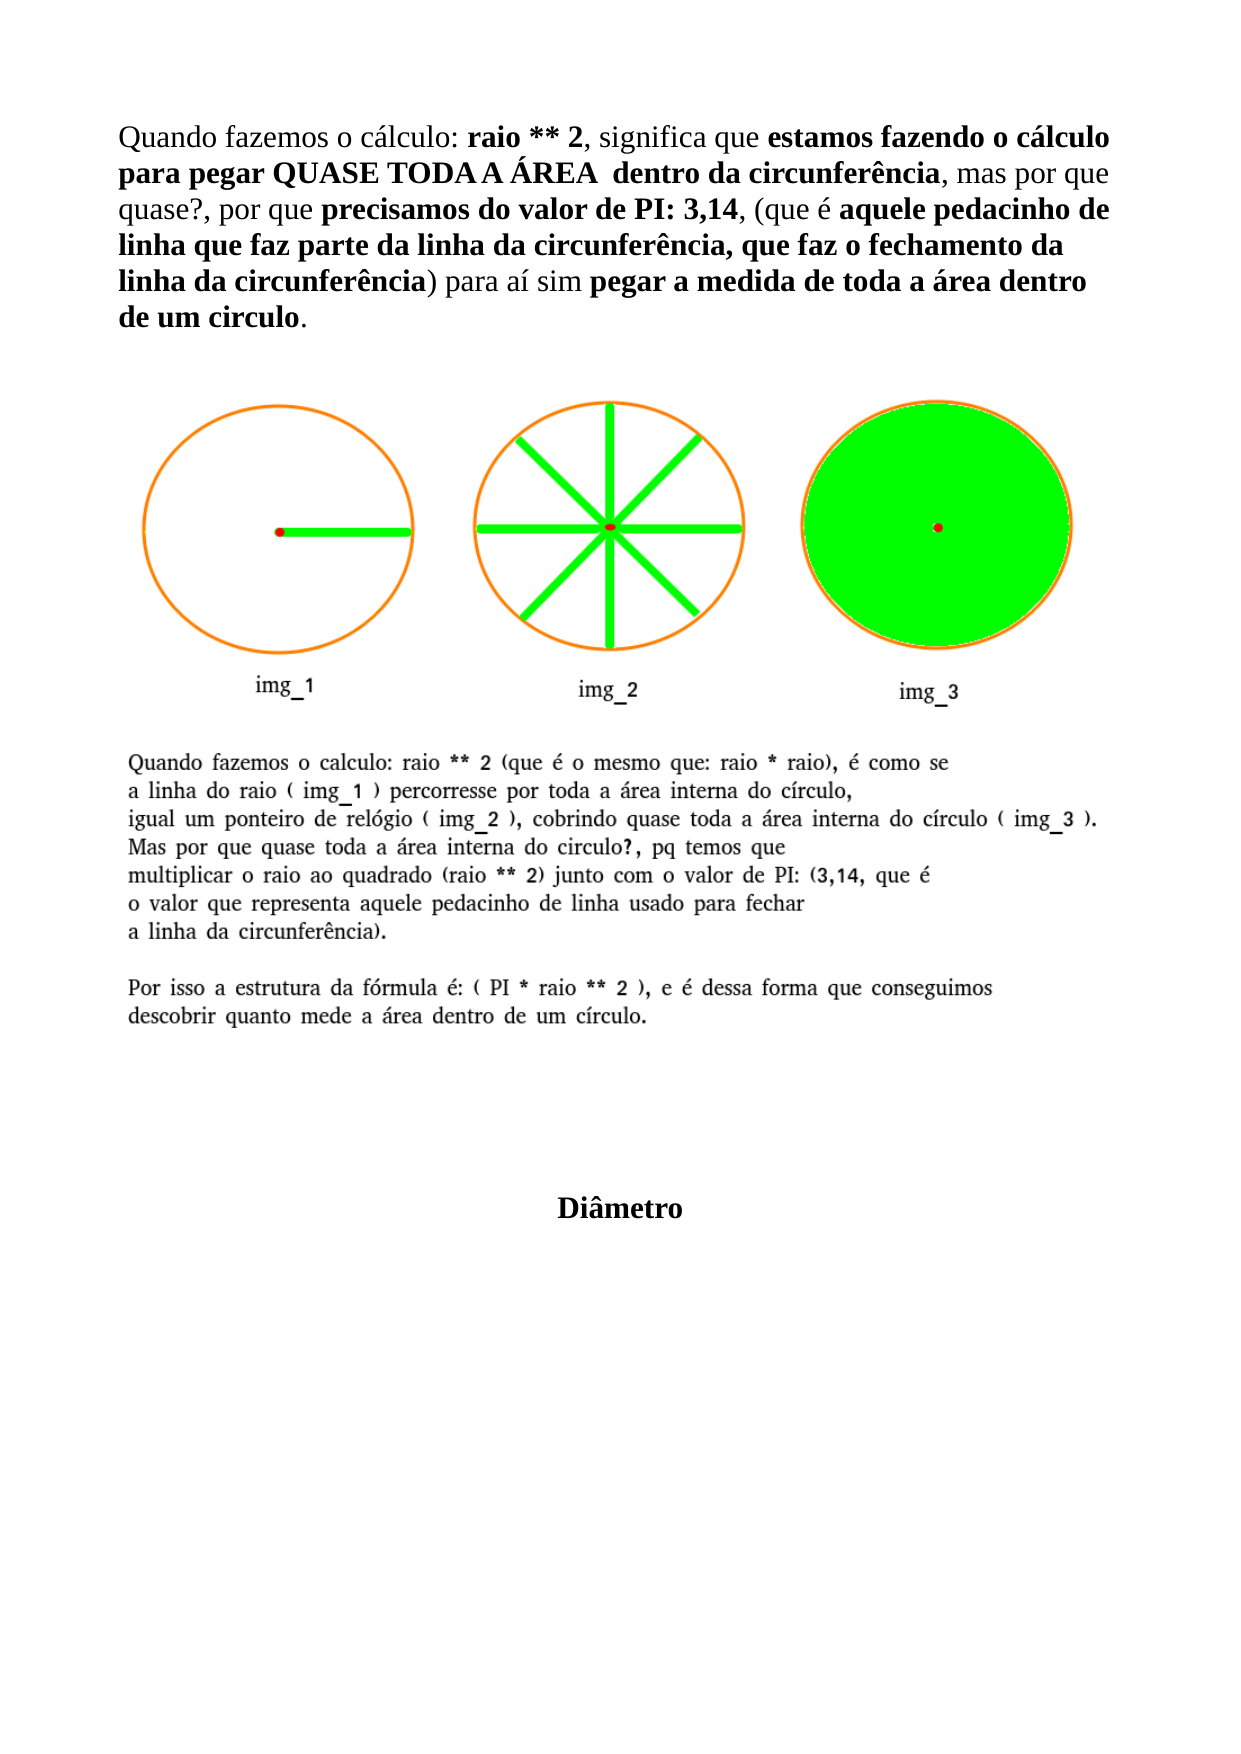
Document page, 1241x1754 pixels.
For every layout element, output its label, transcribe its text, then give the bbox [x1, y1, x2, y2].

text Quando fazemos o cálculo: raio ** 2, significa que estamos fazendo o cálculo para pegar QUASE TODA A ÁREA dentro da circunferência, mas por que quase?, por que precisamos do valor de PI: 3,14, (que é aquele pedacinho de linha que faz parte da linha da circunferência, que faz o fechamento da linha da circunferência) para aí sim pegar a medida de toda a área dentro de um circulo. [118, 118, 1122, 334]
picture [118, 369, 1123, 1082]
text Diâmetro [118, 1189, 1122, 1225]
